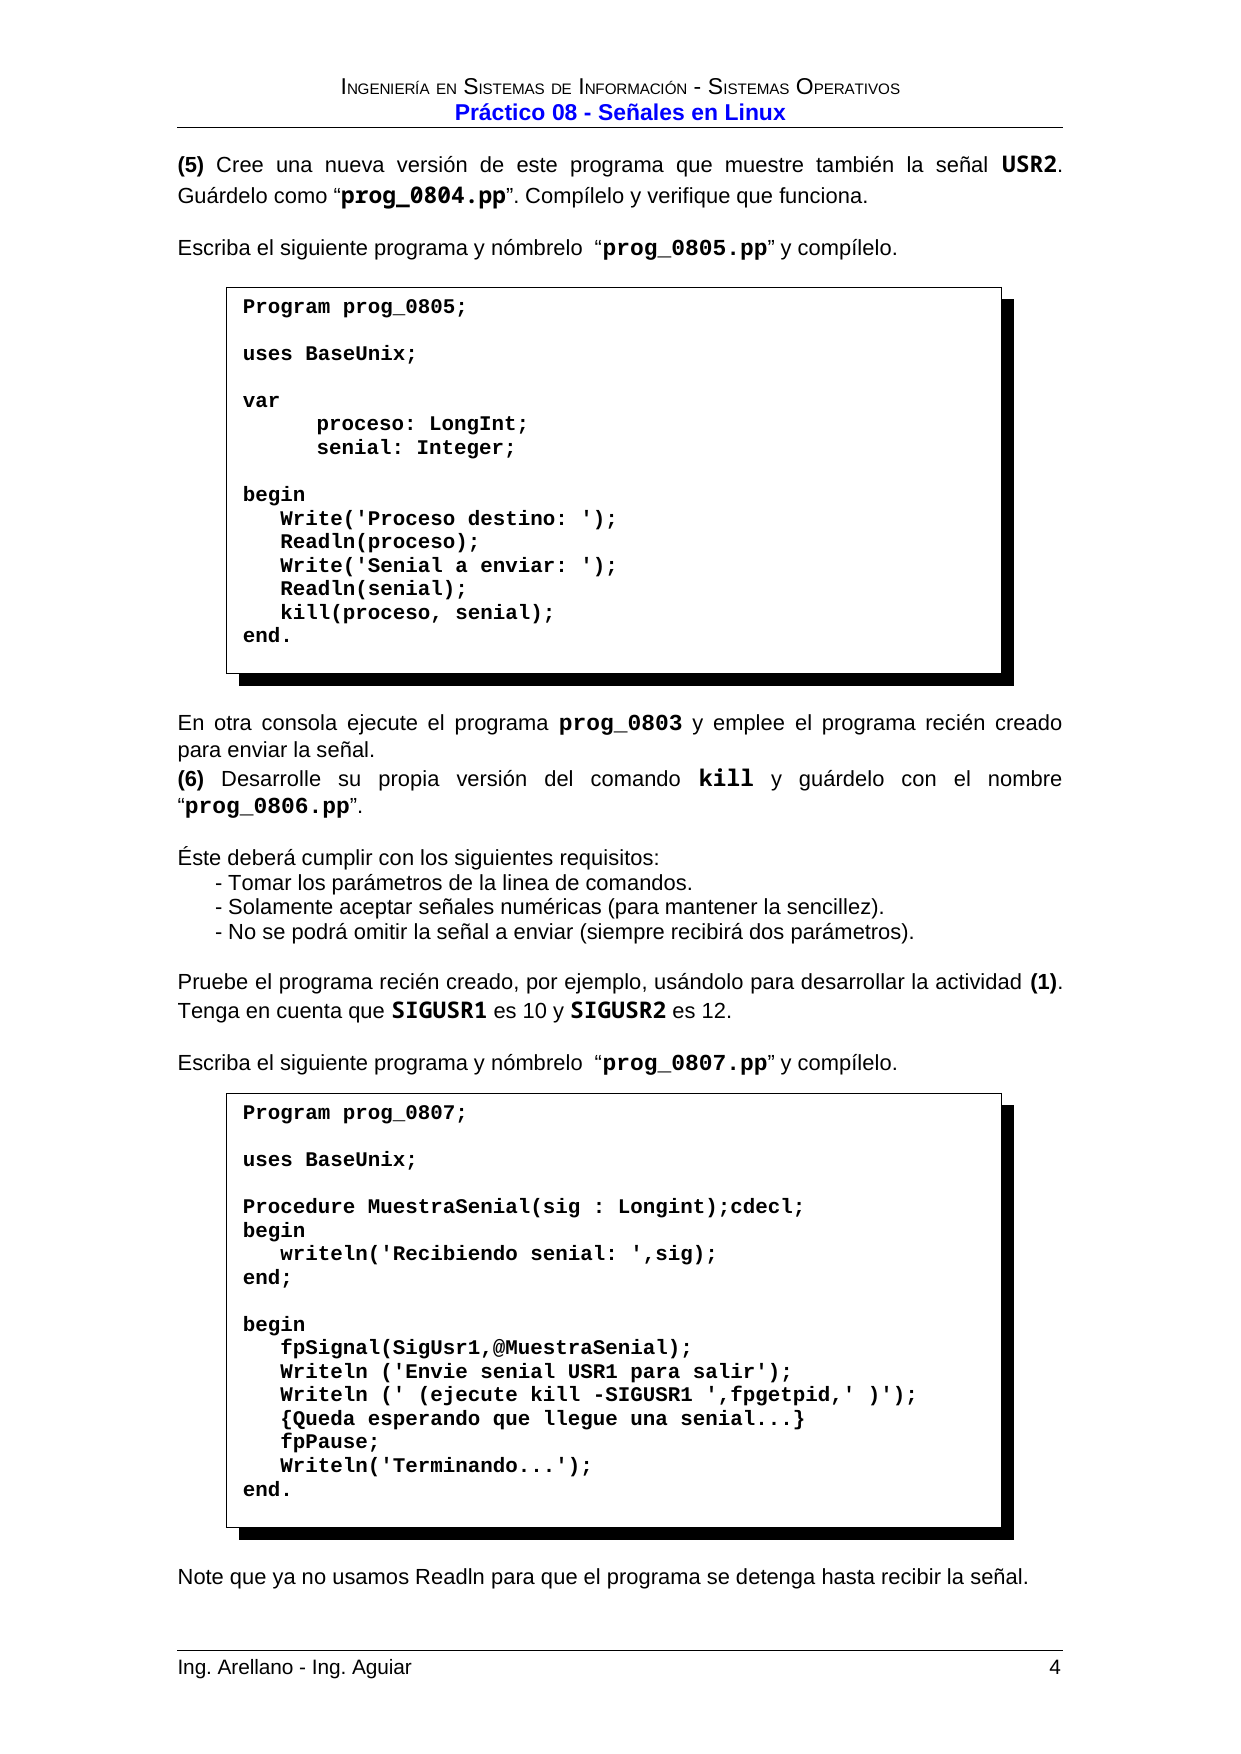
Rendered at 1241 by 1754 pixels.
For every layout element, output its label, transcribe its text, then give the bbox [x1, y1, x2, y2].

text - No se podrá omitir la señal a enviar (siempre recibirá dos parámetros). [177, 919, 1063, 944]
text uses BaseUnix; [243, 343, 985, 366]
text end. [243, 1479, 985, 1502]
text Write('Proceso destino: '); [243, 508, 985, 531]
text Write('Senial a enviar: '); [243, 555, 985, 578]
text Writeln ('Envie senial USR1 para salir'); [243, 1361, 985, 1384]
text end. [243, 625, 985, 649]
text Writeln('Terminando...'); [243, 1455, 985, 1479]
text Writeln (' (ejecute kill -SIGUSR1 ',fpgetpid,' )'); [243, 1384, 985, 1408]
text begin [243, 1220, 985, 1243]
text - Solamente aceptar señales numéricas (para mantener la sencillez). [177, 895, 1063, 919]
text Readln(senial); [243, 578, 985, 602]
text En otra consola ejecute el programa prog_0803 y emplee el programa recién creado para enviar la señal. [177, 710, 1063, 762]
text Procedure MuestraSenial(sig : Longint);cdecl; [243, 1196, 985, 1220]
text (6) Desarrolle su propia versión del comando kill y guárdelo con el nombre “prog_0806.pp”. [177, 762, 1063, 820]
text proceso: LongInt; [243, 413, 985, 437]
text kill(proceso, senial); [243, 602, 985, 625]
text Note que ya no usamos Readln para que el programa se detenga hasta recibir la señal. [177, 1564, 1063, 1589]
text senial: Integer; [243, 437, 985, 461]
text end; [243, 1267, 985, 1290]
text uses BaseUnix; [243, 1149, 985, 1173]
text Escriba el siguiente programa y nómbrelo “prog_0805.pp” y compílelo. [177, 235, 1063, 262]
text Pruebe el programa recién creado, por ejemplo, usándolo para desarrollar la actividad (1). Tenga en cuenta que SIGUSR1 es 10 y SIGUSR2 es 12. [177, 969, 1063, 1025]
text begin [243, 484, 985, 508]
text {Queda esperando que llegue una senial...} [243, 1408, 985, 1432]
text (5) Cree una nueva versión de este programa que muestre también la señal USR2. Guárdelo como “prog_0804.pp”. Compílelo y verifique que funciona. [177, 148, 1063, 210]
text - Tomar los parámetros de la linea de comandos. [177, 870, 1063, 895]
text var [243, 390, 985, 413]
text Program prog_0805; [243, 296, 985, 319]
text Escriba el siguiente programa y nómbrelo “prog_0807.pp” y compílelo. [177, 1050, 1063, 1077]
text fpPause; [243, 1432, 985, 1455]
text Éste deberá cumplir con los siguientes requisitos: [177, 845, 1063, 870]
text fpSignal(SigUsr1,@MuestraSenial); [243, 1337, 985, 1361]
text Readln(proceso); [243, 531, 985, 555]
text Program prog_0807; [243, 1102, 985, 1126]
text begin [243, 1314, 985, 1337]
text writeln('Recibiendo senial: ',sig); [243, 1243, 985, 1267]
